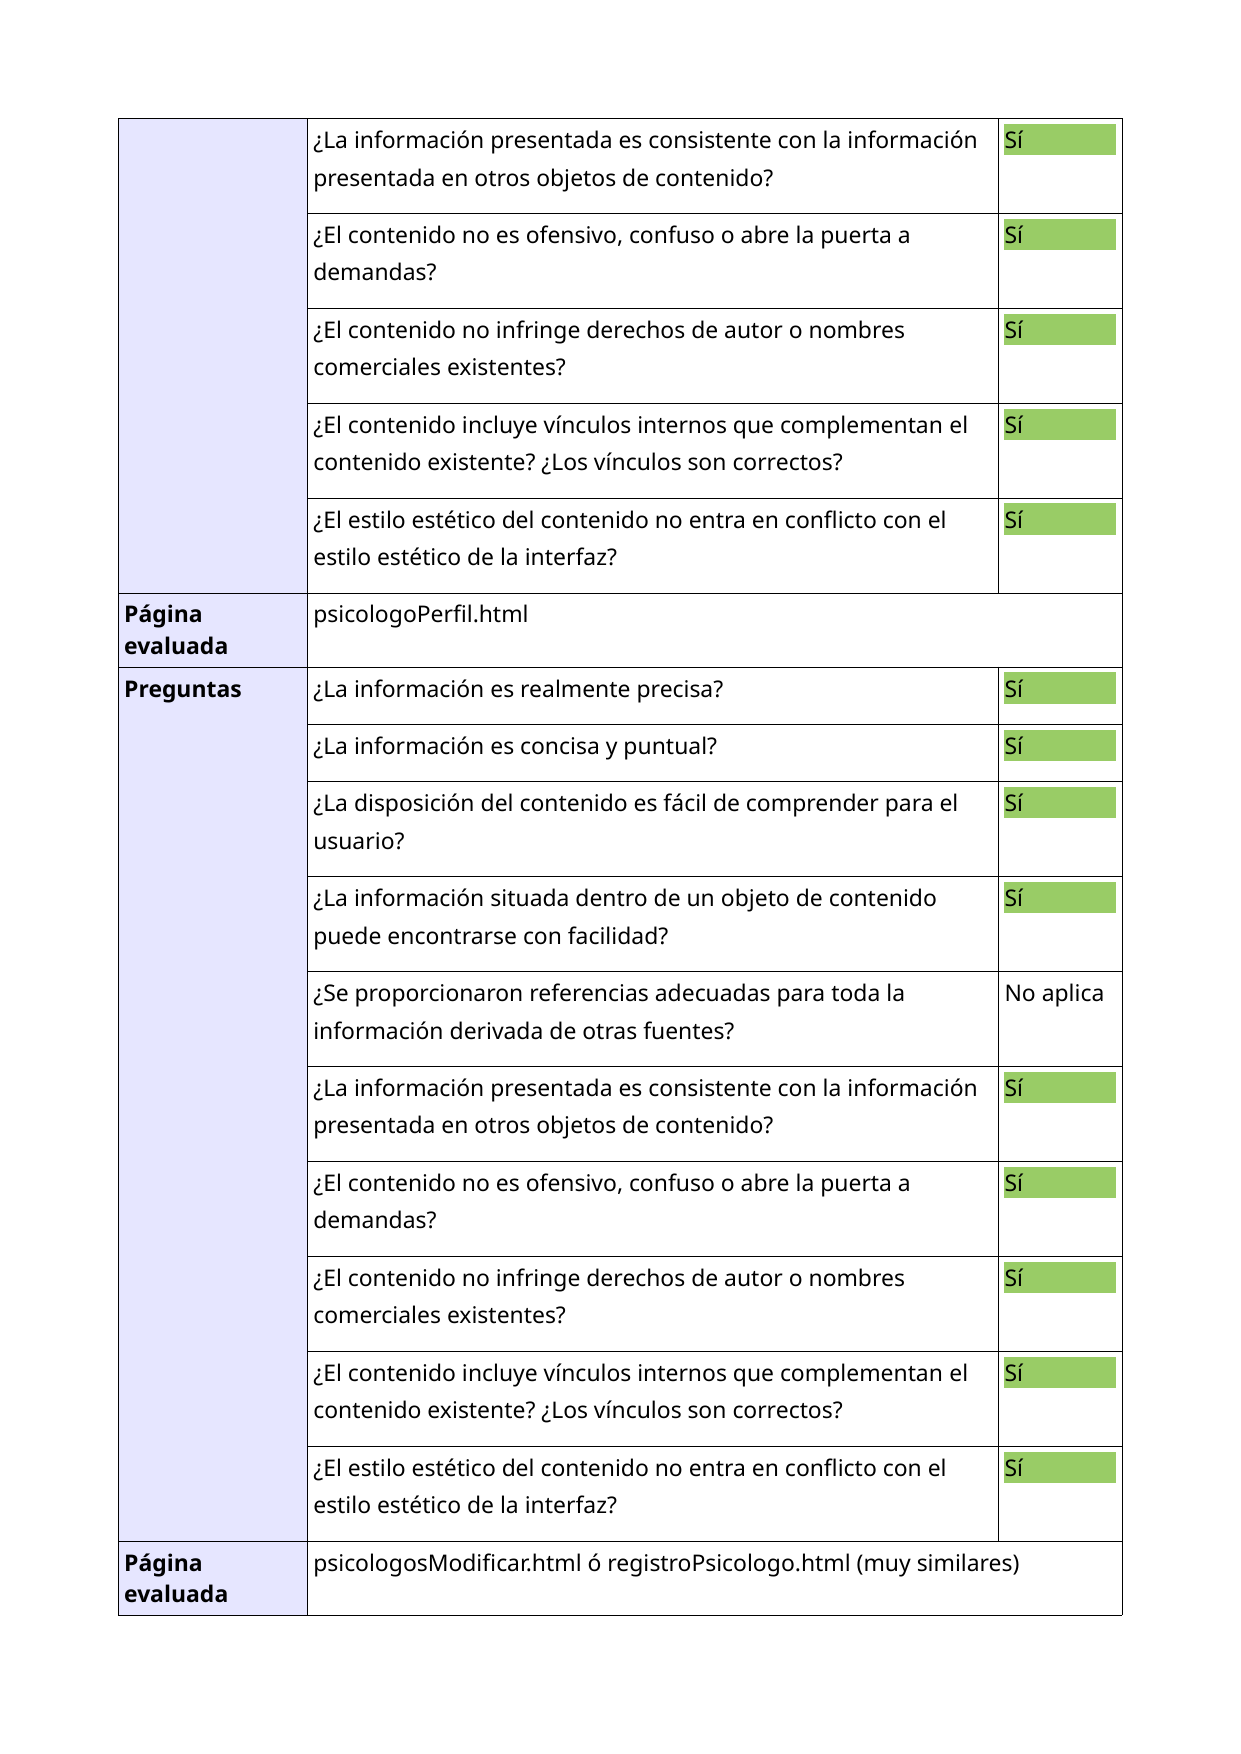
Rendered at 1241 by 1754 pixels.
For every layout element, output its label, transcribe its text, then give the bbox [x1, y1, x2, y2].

table_cell Preguntas [119, 668, 307, 1541]
table_cell ¿La información es realmente precisa? [308, 668, 998, 724]
table_cell ¿Se proporcionaron referencias adecuadas para toda la información derivada de otras fuentes? [308, 972, 998, 1066]
table_cell ¿El estilo estético del contenido no entra en conflicto con el estilo estético de la interfaz? [308, 1447, 998, 1541]
table_cell ¿La información presentada es consistente con la información presentada en otros objetos de contenido? [308, 1067, 998, 1161]
table_cell ¿El contenido no es ofensivo, confuso o abre la puerta a demandas? [308, 214, 998, 308]
table_cell ¿El contenido incluye vínculos internos que complementan el contenido existente? ¿Los vínculos son correctos? [308, 1352, 998, 1446]
table_cell psicologosModificar.html ó registroPsicologo.html (muy similares) [308, 1542, 1122, 1615]
table_cell Sí [999, 1352, 1122, 1446]
table_cell Sí [999, 404, 1122, 498]
table_cell Sí [999, 309, 1122, 403]
table_cell psicologoPerfil.html [308, 594, 1122, 667]
table_cell Página evaluada [119, 1542, 307, 1615]
table_cell ¿La información presentada es consistente con la información presentada en otros objetos de contenido? [308, 119, 998, 213]
table_cell ¿El contenido no infringe derechos de autor o nombres comerciales existentes? [308, 1257, 998, 1351]
table_cell ¿El estilo estético del contenido no entra en conflicto con el estilo estético de la interfaz? [308, 499, 998, 593]
table_cell Sí [999, 214, 1122, 308]
table_cell ¿El contenido incluye vínculos internos que complementan el contenido existente? ¿Los vínculos son correctos? [308, 404, 998, 498]
table_cell Sí [999, 1257, 1122, 1351]
table_cell ¿La disposición del contenido es fácil de comprender para el usuario? [308, 782, 998, 876]
table_cell Sí [999, 499, 1122, 593]
table_cell Sí [999, 877, 1122, 971]
table_cell ¿La información situada dentro de un objeto de contenido puede encontrarse con facilidad? [308, 877, 998, 971]
table_cell No aplica [999, 972, 1122, 1066]
table_cell Sí [999, 782, 1122, 876]
table_cell Página evaluada [119, 594, 307, 667]
table_cell ¿El contenido no es ofensivo, confuso o abre la puerta a demandas? [308, 1162, 998, 1256]
table_cell Sí [999, 1447, 1122, 1541]
table_cell Sí [999, 1067, 1122, 1161]
table_cell Sí [999, 725, 1122, 781]
table_cell Sí [999, 119, 1122, 213]
table_cell Sí [999, 668, 1122, 724]
table_cell Sí [999, 1162, 1122, 1256]
table_cell ¿El contenido no infringe derechos de autor o nombres comerciales existentes? [308, 309, 998, 403]
table_cell [119, 119, 307, 593]
table_cell ¿La información es concisa y puntual? [308, 725, 998, 781]
